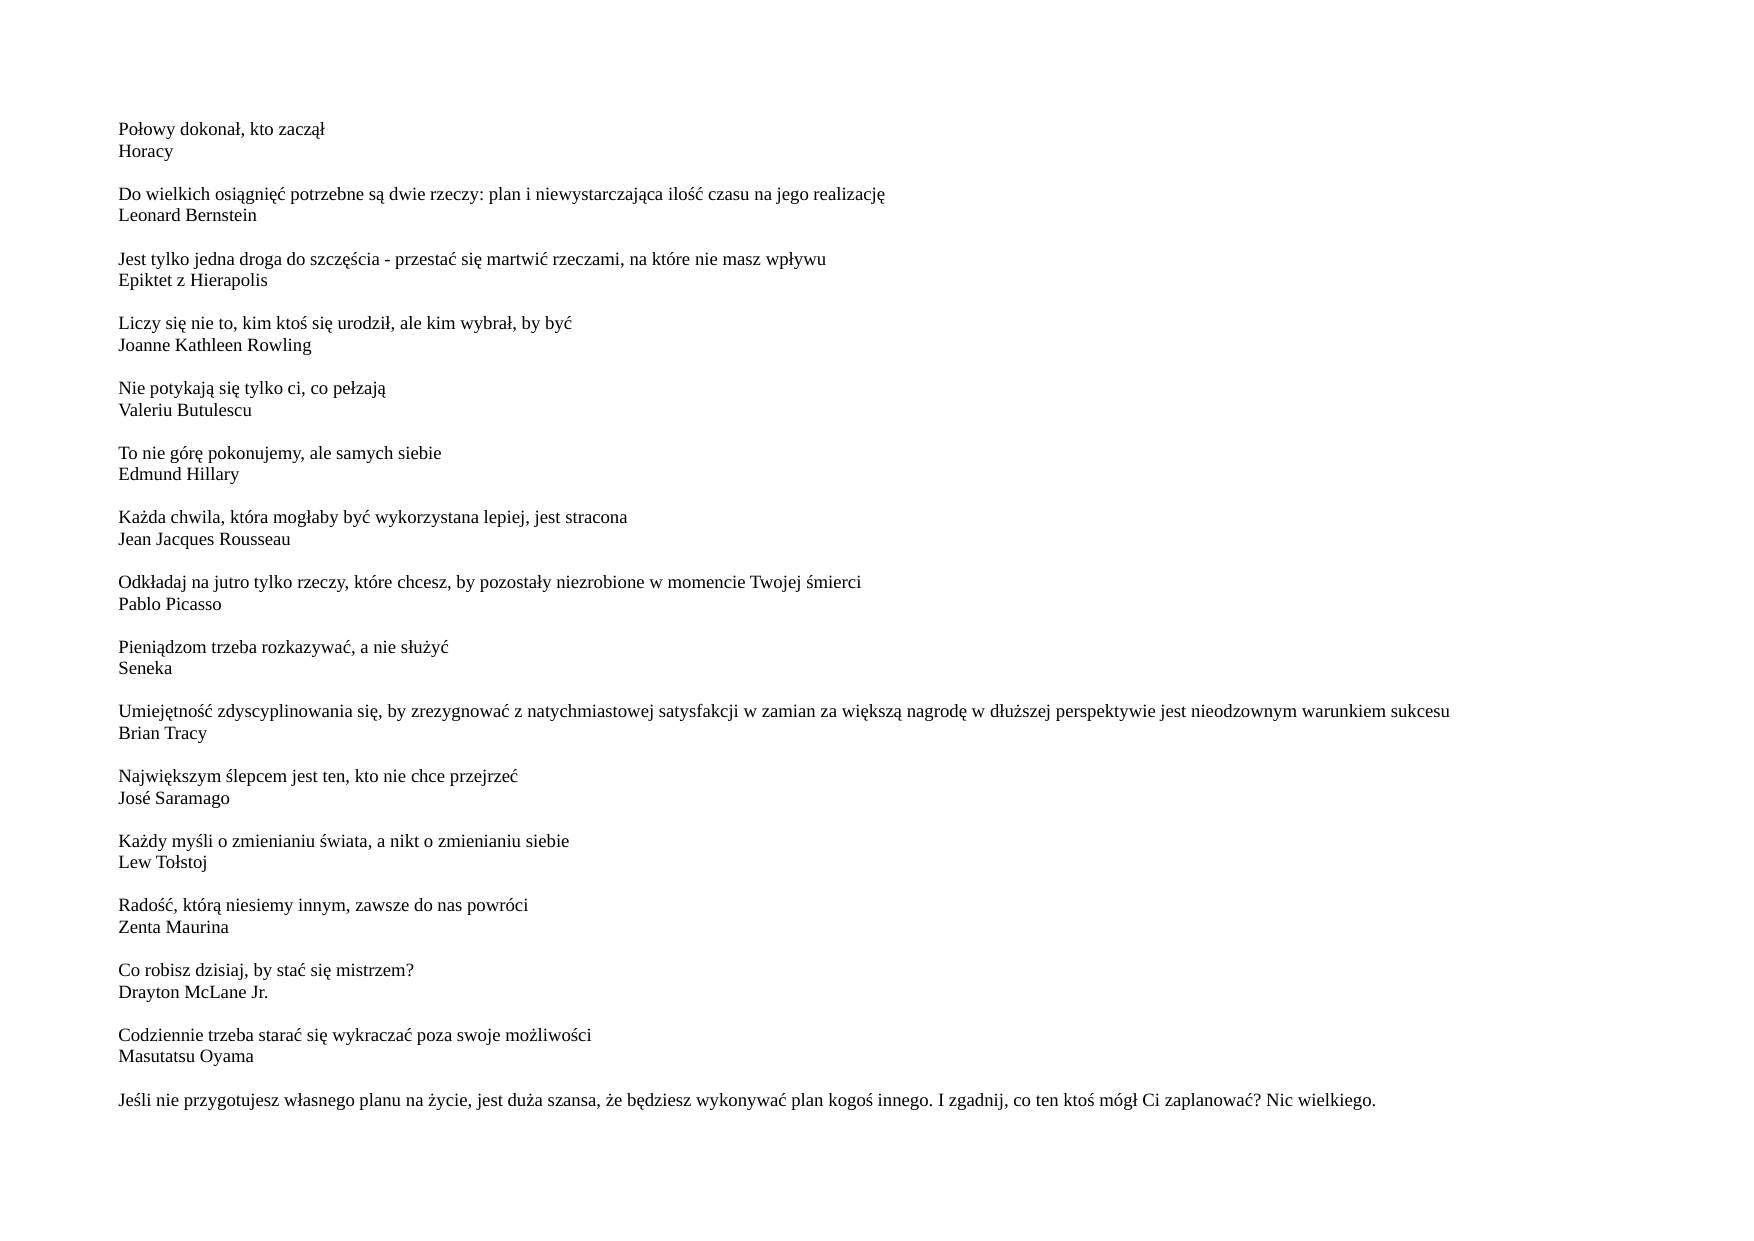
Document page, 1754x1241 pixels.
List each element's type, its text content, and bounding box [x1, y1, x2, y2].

text Pablo Picasso [118, 592, 1636, 614]
text Horacy [118, 140, 1636, 161]
text Jest tylko jedna droga do szczęścia - przestać się martwić rzeczami, na które nie masz wpływu [118, 247, 1636, 269]
text Leonard Bernstein [118, 204, 1636, 226]
text Brian Tracy [118, 722, 1636, 743]
text Co robisz dzisiaj, by stać się mistrzem? [118, 959, 1636, 981]
text Umiejętność zdyscyplinowania się, by zrezygnować z natychmiastowej satysfakcji w zamian za większą nagrodę w dłuższej perspektywie jest nieodzownym warunkiem sukcesu [118, 700, 1636, 722]
text Drayton McLane Jr. [118, 981, 1636, 1002]
text Seneka [118, 657, 1636, 679]
text Największym ślepcem jest ten, kto nie chce przejrzeć [118, 765, 1636, 787]
text Jeśli nie przygotujesz własnego planu na życie, jest duża szansa, że będziesz wykonywać plan kogoś innego. I zgadnij, co ten ktoś mógł Ci zaplanować? Nic wielkiego. [118, 1088, 1636, 1110]
text Pieniądzom trzeba rozkazywać, a nie służyć [118, 636, 1636, 657]
text Liczy się nie to, kim ktoś się urodził, ale kim wybrał, by być [118, 312, 1636, 334]
text Każdy myśli o zmienianiu świata, a nikt o zmienianiu siebie [118, 830, 1636, 851]
text Nie potykają się tylko ci, co pełzają [118, 377, 1636, 398]
text Masutatsu Oyama [118, 1045, 1636, 1067]
text Epiktet z Hierapolis [118, 269, 1636, 291]
text Jean Jacques Rousseau [118, 528, 1636, 549]
text Valeriu Butulescu [118, 398, 1636, 420]
text Radość, którą niesiemy innym, zawsze do nas powróci [118, 894, 1636, 916]
text Odkładaj na jutro tylko rzeczy, które chcesz, by pozostały niezrobione w momencie Twojej śmierci [118, 571, 1636, 592]
text Zenta Maurina [118, 916, 1636, 937]
text Joanne Kathleen Rowling [118, 334, 1636, 355]
text Każda chwila, która mogłaby być wykorzystana lepiej, jest stracona [118, 506, 1636, 528]
text Połowy dokonał, kto zaczął [118, 118, 1636, 140]
text José Saramago [118, 787, 1636, 808]
text To nie górę pokonujemy, ale samych siebie [118, 442, 1636, 463]
text Codziennie trzeba starać się wykraczać poza swoje możliwości [118, 1024, 1636, 1045]
text Do wielkich osiągnięć potrzebne są dwie rzeczy: plan i niewystarczająca ilość czasu na jego realizację [118, 183, 1636, 204]
text Edmund Hillary [118, 463, 1636, 485]
text Lew Tołstoj [118, 851, 1636, 873]
